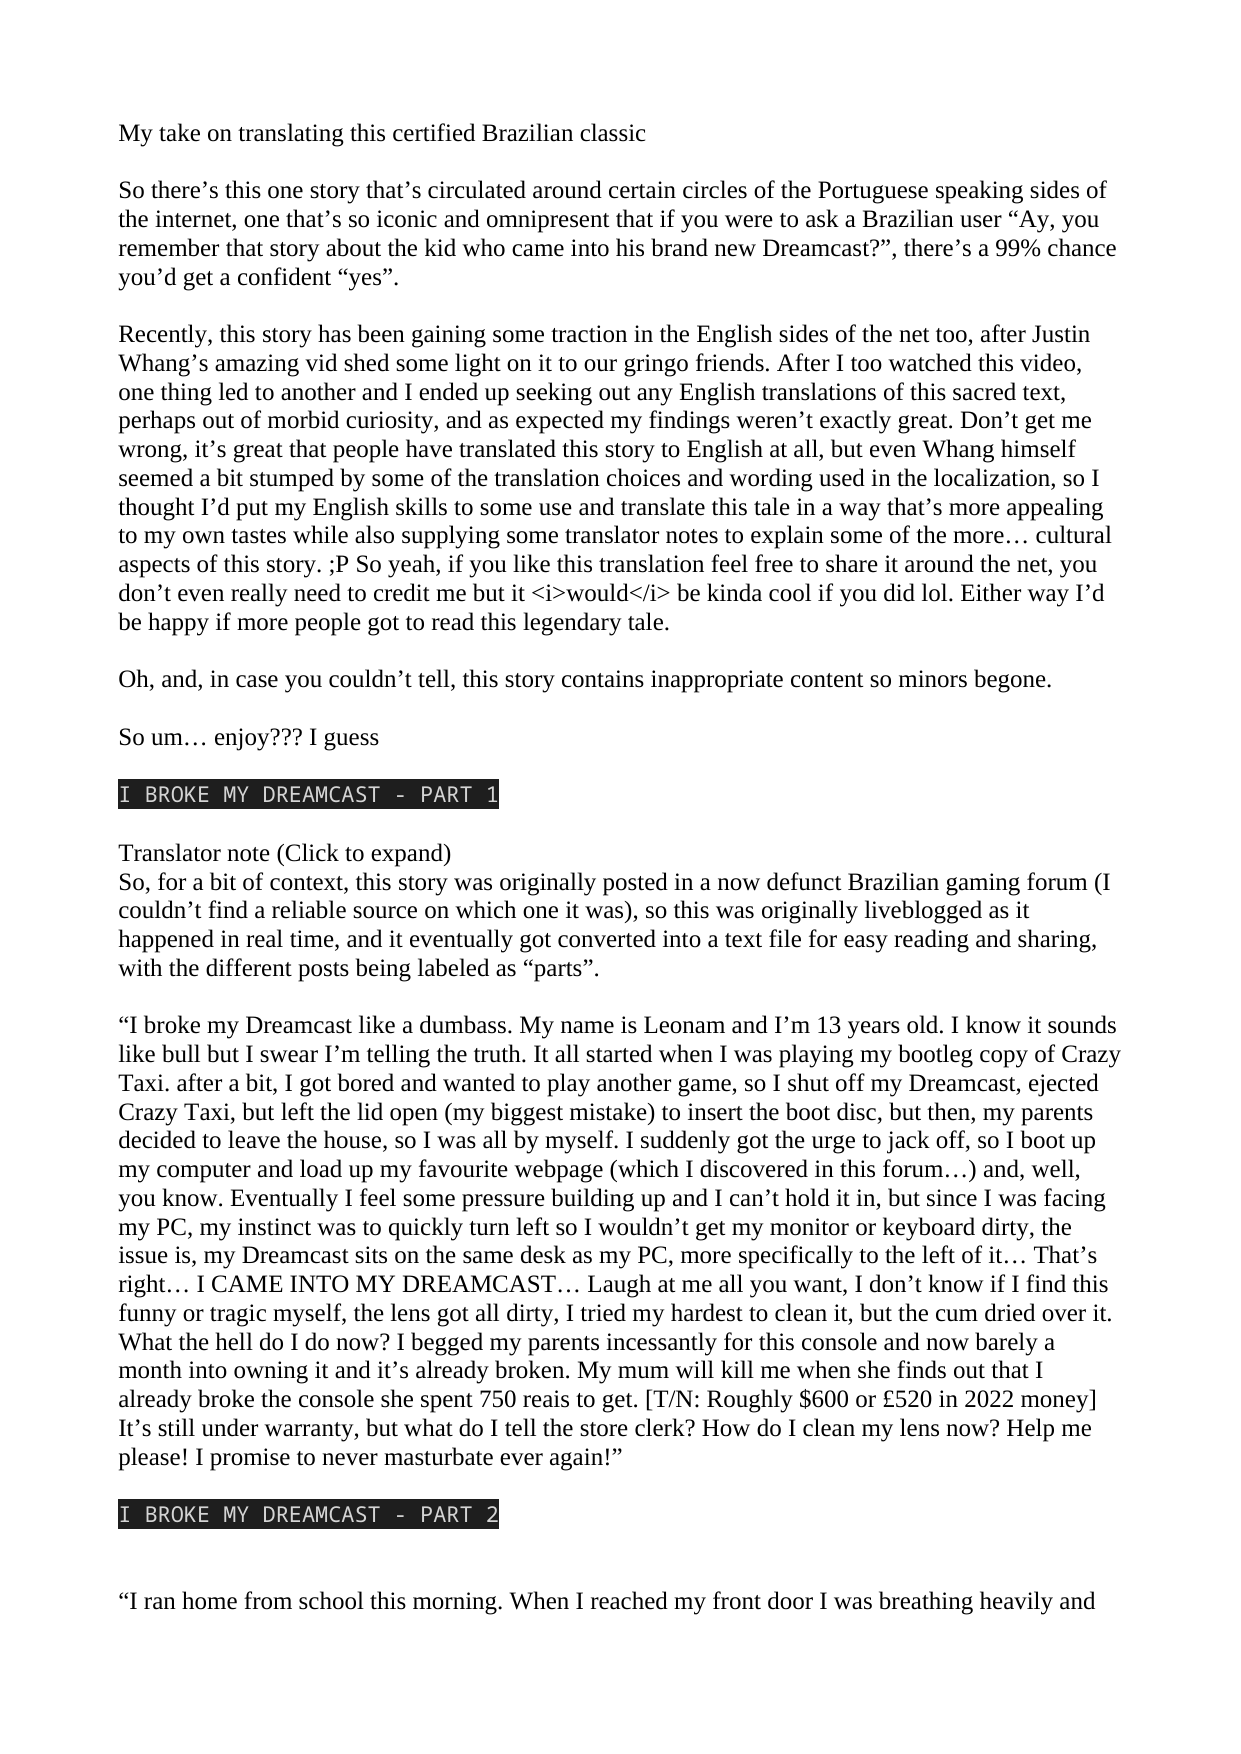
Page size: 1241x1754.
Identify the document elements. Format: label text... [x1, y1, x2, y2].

text Oh, and, in case you couldn’t tell, this story contains inappropriate content so minors begone. [118, 664, 1122, 693]
text So um… enjoy??? I guess [118, 722, 1122, 751]
text I BROKE MY DREAMCAST - PART 2 [118, 1499, 1122, 1529]
text So, for a bit of context, this story was originally posted in a now defunct Brazilian gaming forum (I couldn’t find a reliable source on which one it was), so this was originally liveblogged as it happened in real time, and it eventually got converted into a text file for easy reading and sharing, with the different posts being labeled as “parts”. [118, 867, 1122, 982]
text So there’s this one story that’s circulated around certain circles of the Portuguese speaking sides of the internet, one that’s so iconic and omnipresent that if you were to ask a Brazilian user “Ay, you remember that story about the kid who came into his brand new Dreamcast?”, there’s a 99% chance you’d get a confident “yes”. [118, 176, 1122, 291]
text Recently, this story has been gaining some traction in the English sides of the net too, after Justin Whang’s amazing vid shed some light on it to our gringo friends. After I too watched this video, one thing led to another and I ended up seeking out any English translations of this sacred text, perhaps out of morbid curiosity, and as expected my findings weren’t exactly great. Don’t get me wrong, it’s great that people have translated this story to English at all, but even Whang himself seemed a bit stumped by some of the translation choices and wording used in the localization, so I thought I’d put my English skills to some use and translate this tale in a way that’s more appealing to my own tastes while also supplying some translator notes to explain some of the more… cultural aspects of this story. ;P So yeah, if you like this translation feel free to share it around the net, you don’t even really need to credit me but it <i>would</i> be kinda cool if you did lol. Either way I’d be happy if more people got to read this legendary tale. [118, 319, 1122, 636]
text “I ran home from school this morning. When I reached my front door I was breathing heavily and [118, 1586, 1122, 1615]
text I BROKE MY DREAMCAST - PART 1 [118, 779, 1122, 809]
text “I broke my Dreamcast like a dumbass. My name is Leonam and I’m 13 years old. I know it sounds like bull but I swear I’m telling the truth. It all started when I was playing my bootleg copy of Crazy Taxi. after a bit, I got bored and wanted to play another game, so I shut off my Dreamcast, ejected Crazy Taxi, but left the lid open (my biggest mistake) to insert the boot disc, but then, my parents decided to leave the house, so I was all by myself. I suddenly got the urge to jack off, so I boot up my computer and load up my favourite webpage (which I discovered in this forum…) and, well, you know. Eventually I feel some pressure building up and I can’t hold it in, but since I was facing my PC, my instinct was to quickly turn left so I wouldn’t get my monitor or keyboard dirty, the issue is, my Dreamcast sits on the same desk as my PC, more specifically to the left of it… That’s right… I CAME INTO MY DREAMCAST… Laugh at me all you want, I don’t know if I find this funny or tragic myself, the lens got all dirty, I tried my hardest to clean it, but the cum dried over it. What the hell do I do now? I begged my parents incessantly for this console and now barely a month into owning it and it’s already broken. My mum will kill me when she finds out that I already broke the console she spent 750 reais to get. [T/N: Roughly $600 or £520 in 2022 money] It’s still under warranty, but what do I tell the store clerk? How do I clean my lens now? Help me please! I promise to never masturbate ever again!” [118, 1010, 1122, 1470]
text Translator note (Click to expand) [118, 838, 1122, 867]
text My take on translating this certified Brazilian classic [118, 118, 1122, 147]
